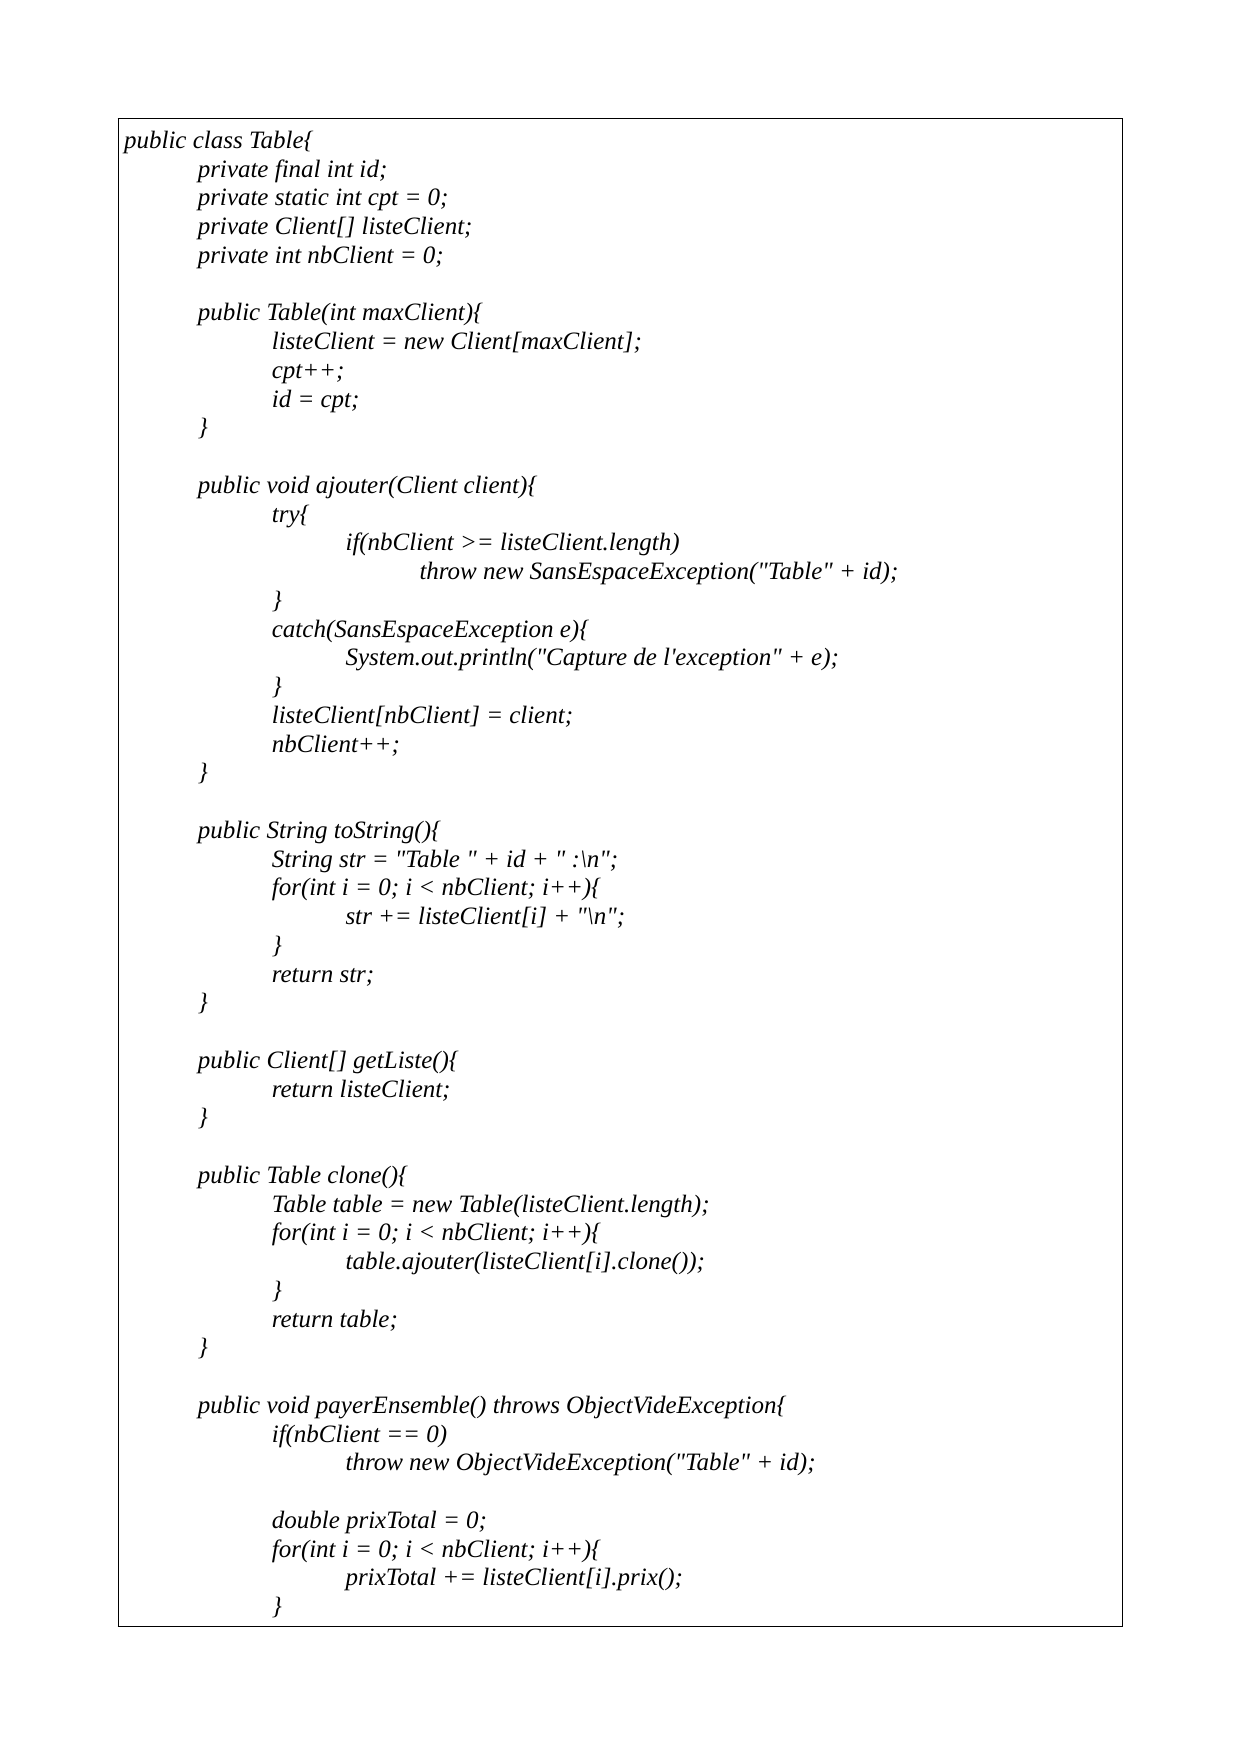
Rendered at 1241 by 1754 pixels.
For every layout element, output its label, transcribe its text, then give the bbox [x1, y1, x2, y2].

table_header public class Table{ private final int id; private static int cpt = 0; private Client[] listeClient; private int nbClient = 0; public Table(int maxClient){ listeClient = new Client[maxClient]; cpt++; id = cpt; } public void ajouter(Client client){ try{ if(nbClient >= listeClient.length) throw new SansEspaceException("Table" + id); } catch(SansEspaceException e){ System.out.println("Capture de l'exception" + e); } listeClient[nbClient] = client; nbClient++; } public String toString(){ String str = "Table " + id + " :\n"; for(int i = 0; i < nbClient; i++){ str += listeClient[i] + "\n"; } return str; } public Client[] getListe(){ return listeClient; } public Table clone(){ Table table = new Table(listeClient.length); for(int i = 0; i < nbClient; i++){ table.ajouter(listeClient[i].clone()); } return table; } public void payerEnsemble() throws ObjectVideException{ if(nbClient == 0) throw new ObjectVideException("Table" + id); double prixTotal = 0; for(int i = 0; i < nbClient; i++){ prixTotal += listeClient[i].prix(); } [119, 119, 1122, 1626]
